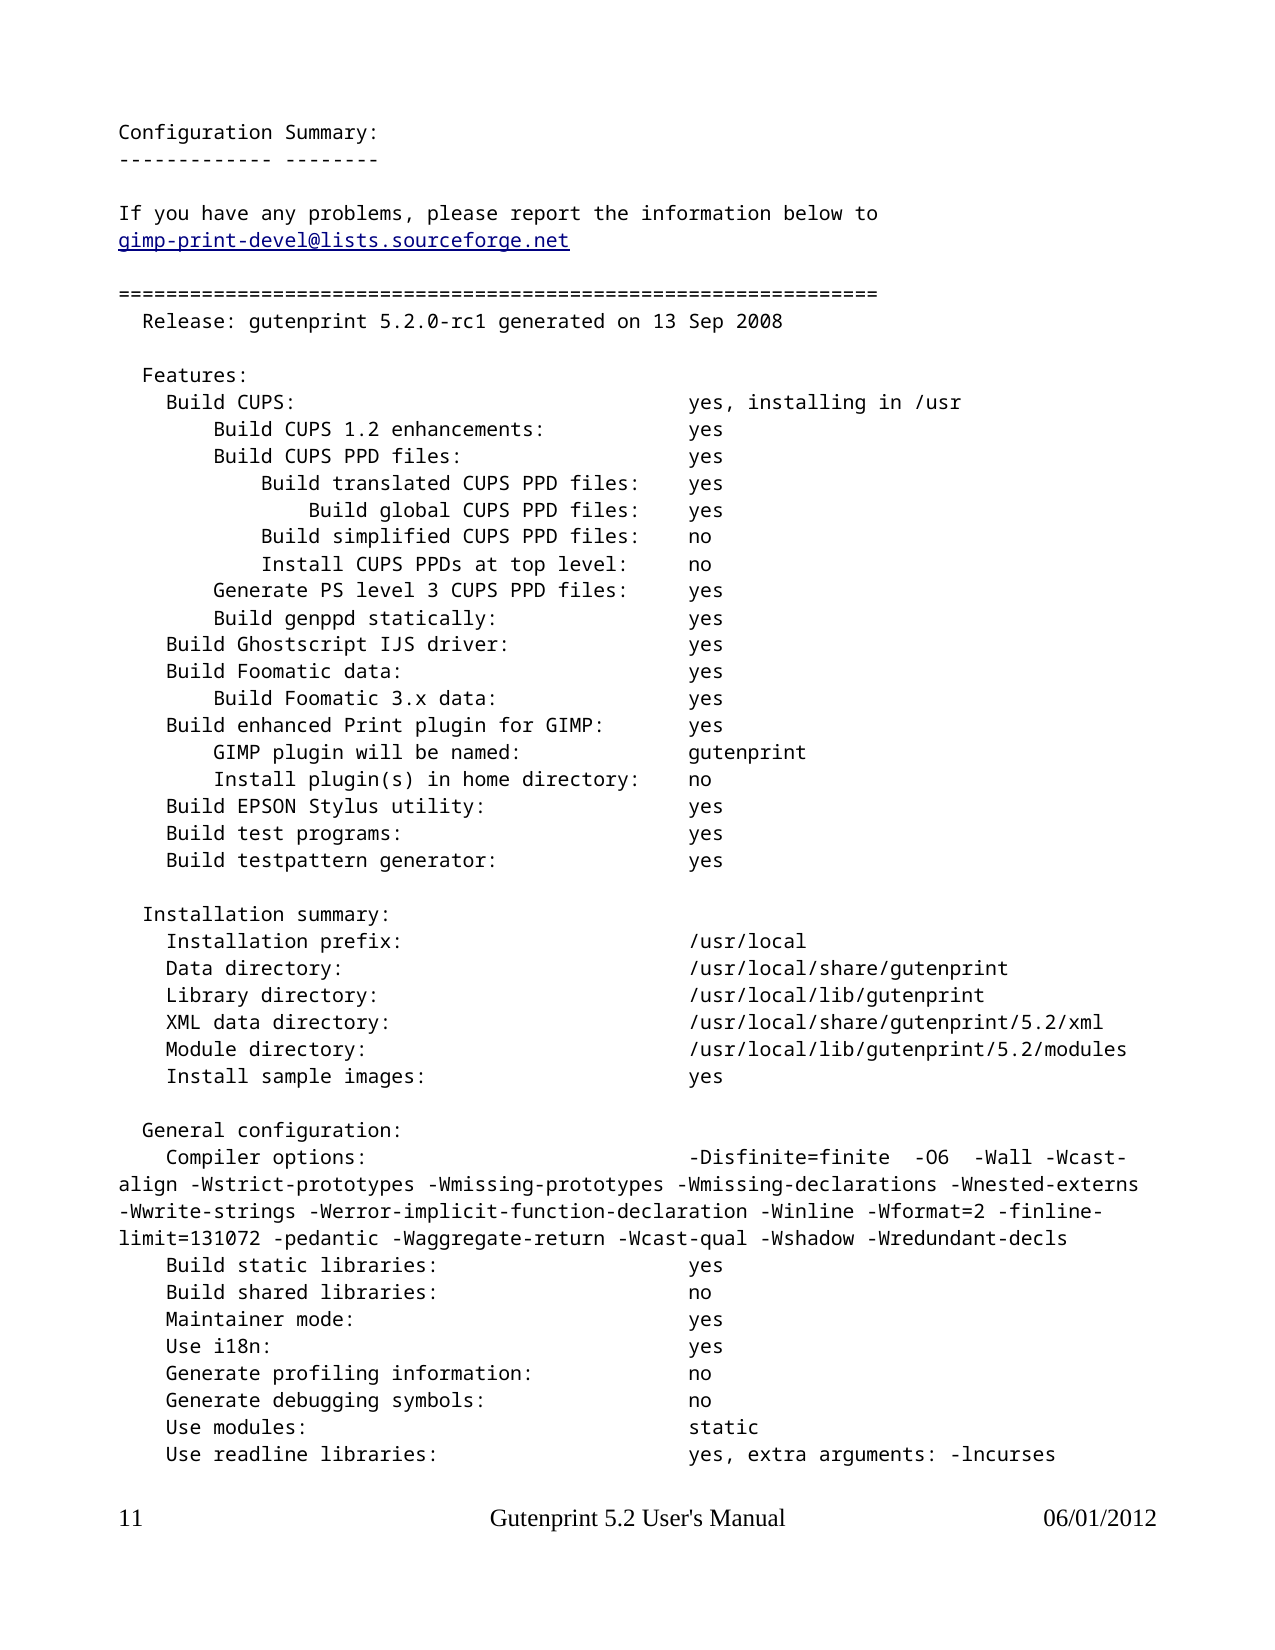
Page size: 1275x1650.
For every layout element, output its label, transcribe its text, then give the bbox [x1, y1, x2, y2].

text Configuration Summary: ------------- -------- If you have any problems, please report the information below to gimp-print-devel@lists.sourceforge.net ================================================================ Release: gutenprint 5.2.0-rc1 generated on 13 Sep 2008 Features: Build CUPS: yes, installing in /usr Build CUPS 1.2 enhancements: yes Build CUPS PPD files: yes Build translated CUPS PPD files: yes Build global CUPS PPD files: yes Build simplified CUPS PPD files: no Install CUPS PPDs at top level: no Generate PS level 3 CUPS PPD files: yes Build genppd statically: yes Build Ghostscript IJS driver: yes Build Foomatic data: yes Build Foomatic 3.x data: yes Build enhanced Print plugin for GIMP: yes GIMP plugin will be named: gutenprint Install plugin(s) in home directory: no Build EPSON Stylus utility: yes Build test programs: yes Build testpattern generator: yes Installation summary: Installation prefix: /usr/local Data directory: /usr/local/share/gutenprint Library directory: /usr/local/lib/gutenprint XML data directory: /usr/local/share/gutenprint/5.2/xml Module directory: /usr/local/lib/gutenprint/5.2/modules Install sample images: yes General configuration: Compiler options: -Disfinite=finite -O6 -Wall -Wcast-align -Wstrict-prototypes -Wmissing-prototypes -Wmissing-declarations -Wnested-externs -Wwrite-strings -Werror-implicit-function-declaration -Winline -Wformat=2 -finline-limit=131072 -pedantic -Waggregate-return -Wcast-qual -Wshadow -Wredundant-decls Build static libraries: yes Build shared libraries: no Maintainer mode: yes Use i18n: yes Generate profiling information: no Generate debugging symbols: no Use modules: static Use readline libraries: yes, extra arguments: -lncurses [118, 118, 1157, 1467]
